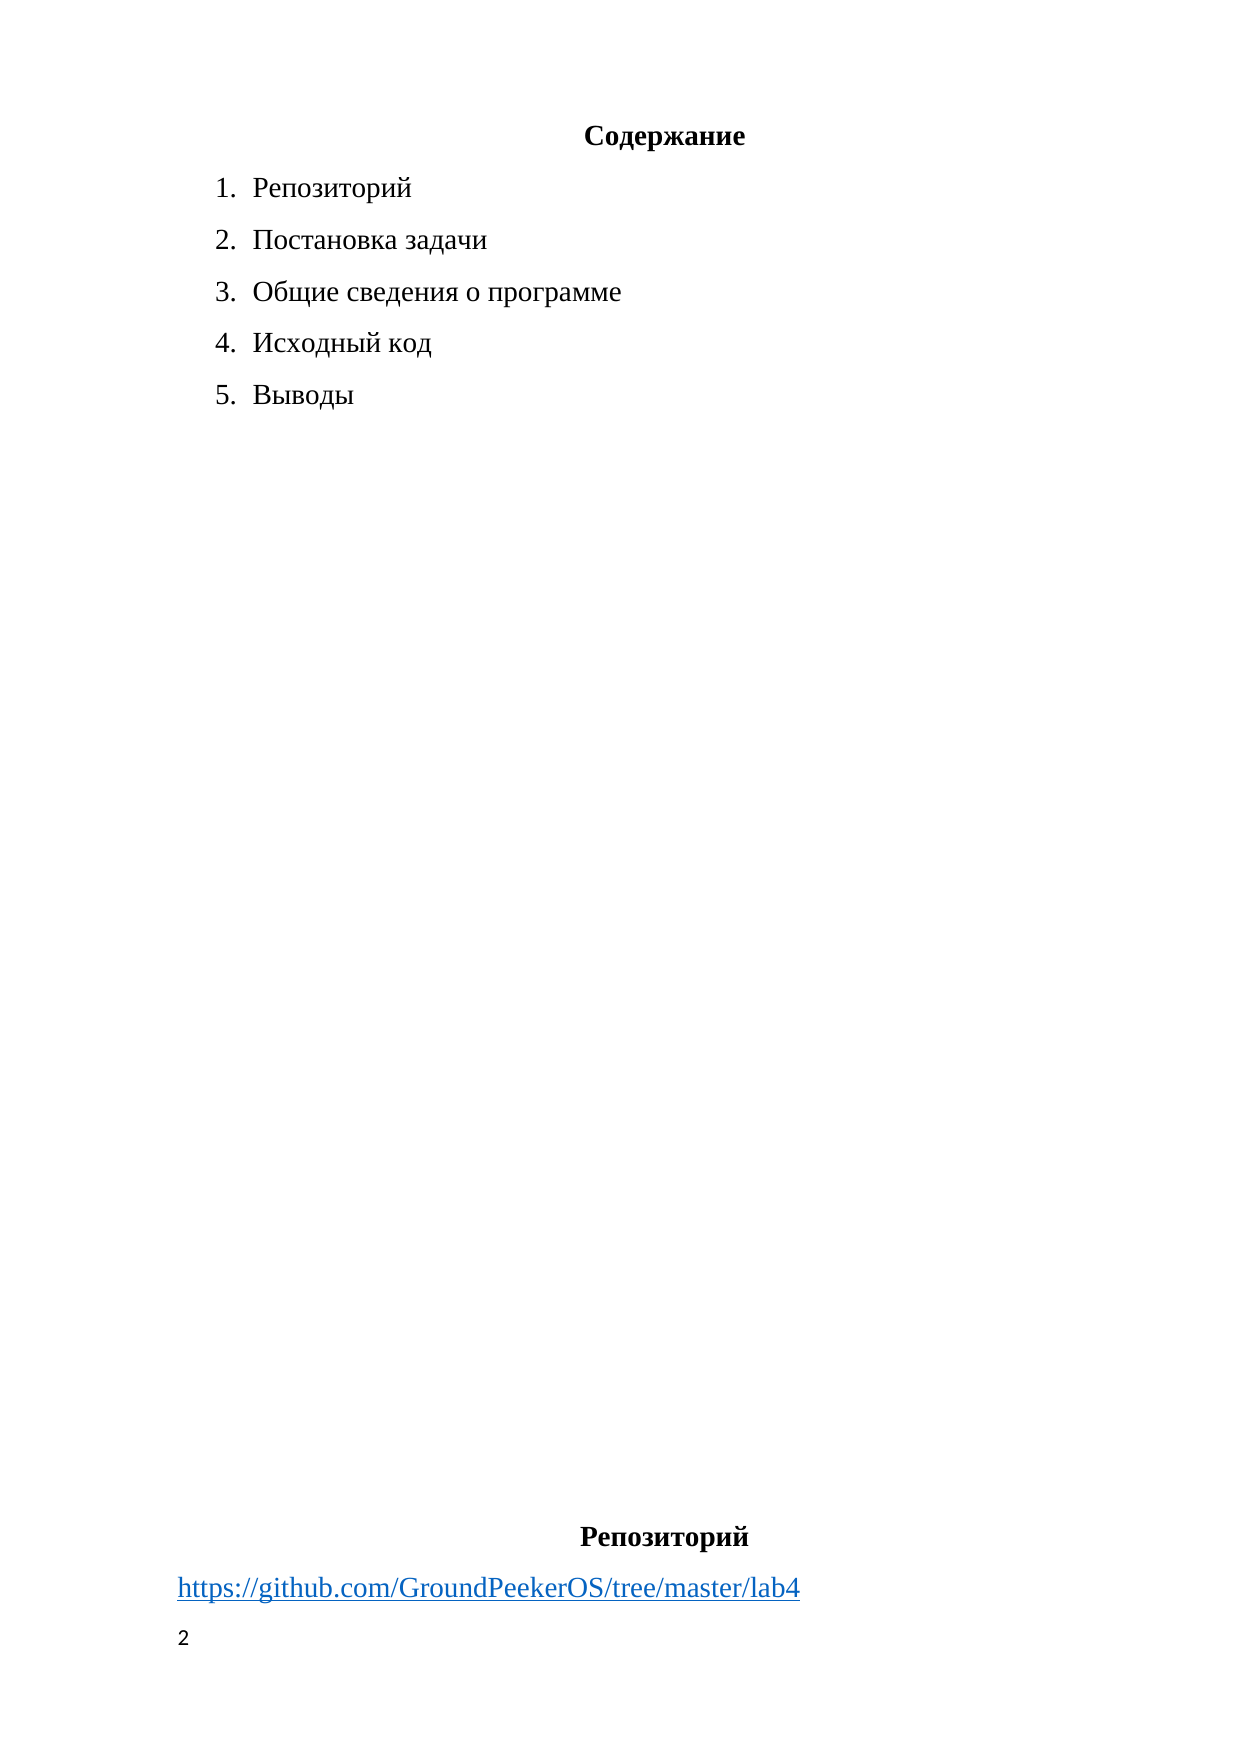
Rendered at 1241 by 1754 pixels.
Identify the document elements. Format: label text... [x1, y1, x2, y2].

list Выводы [215, 377, 1152, 411]
list Исходный код [215, 326, 1152, 359]
text https://github.com/GroundPeekerOS/tree/master/lab4 [177, 1571, 1152, 1604]
text Репозиторий [177, 1519, 1152, 1552]
list Репозиторий [215, 170, 1152, 203]
list Постановка задачи [215, 222, 1152, 255]
text Содержание [177, 118, 1152, 152]
list Общие сведения о программе [215, 274, 1152, 307]
